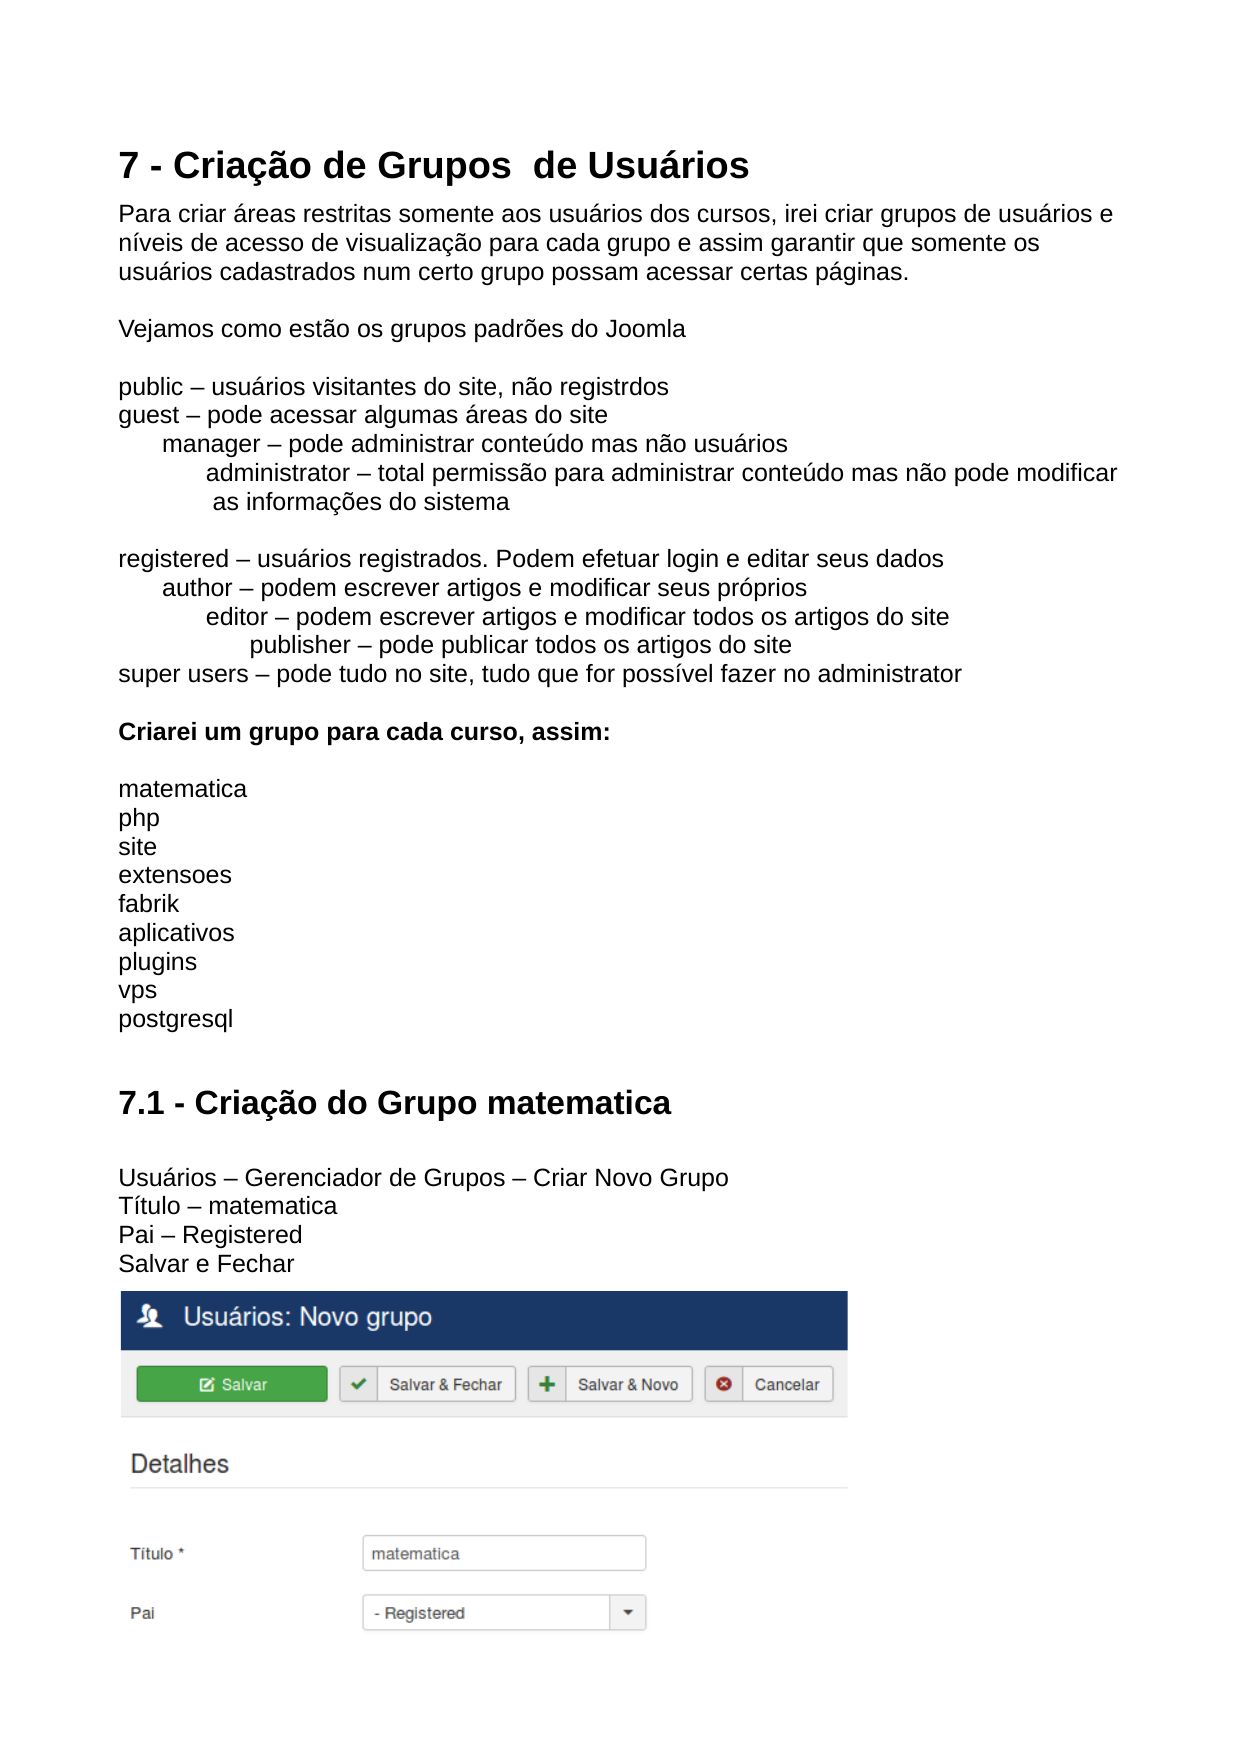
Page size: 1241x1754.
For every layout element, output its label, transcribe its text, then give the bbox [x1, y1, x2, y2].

text plugins [118, 947, 1122, 976]
text aplicativos [118, 918, 1122, 947]
text as informações do sistema [118, 487, 1122, 516]
text extensoes [118, 861, 1122, 889]
text Salvar e Fechar [118, 1249, 1122, 1277]
text guest – pode acessar algumas áreas do site [118, 401, 1122, 429]
text site [118, 832, 1122, 861]
text Criarei um grupo para cada curso, assim: [118, 717, 1122, 746]
text Vejamos como estão os grupos padrões do Joomla [118, 314, 1122, 343]
text postgresql [118, 1004, 1122, 1033]
text Para criar áreas restritas somente aos usuários dos cursos, irei criar grupos de usuários e níveis de acesso de visualização para cada grupo e assim garantir que somente os usuários cadastrados num certo grupo possam acessar certas páginas. [118, 199, 1122, 286]
text administrator – total permissão para administrar conteúdo mas não pode modificar [118, 458, 1122, 487]
text super users – pode tudo no site, tudo que for possível fazer no administrator [118, 659, 1122, 688]
text manager – pode administrar conteúdo mas não usuários [118, 429, 1122, 458]
text public – usuários visitantes do site, não registrdos [118, 372, 1122, 401]
text Usuários – Gerenciador de Grupos – Criar Novo Grupo [118, 1162, 1122, 1191]
text matematica [118, 774, 1122, 803]
text registered – usuários registrados. Podem efetuar login e editar seus dados [118, 544, 1122, 573]
text publisher – pode publicar todos os artigos do site [118, 631, 1122, 659]
text author – podem escrever artigos e modificar seus próprios [118, 573, 1122, 602]
subtitle 7 - Criação de Grupos de Usuários [118, 143, 1122, 187]
text vps [118, 976, 1122, 1004]
text fabrik [118, 889, 1122, 918]
text editor – podem escrever artigos e modificar todos os artigos do site [118, 602, 1122, 631]
subtitle 7.1 - Criação do Grupo matematica [118, 1083, 1122, 1121]
text Título – matematica [118, 1191, 1122, 1220]
text php [118, 803, 1122, 832]
picture [120, 1291, 848, 1659]
text Pai – Registered [118, 1220, 1122, 1249]
